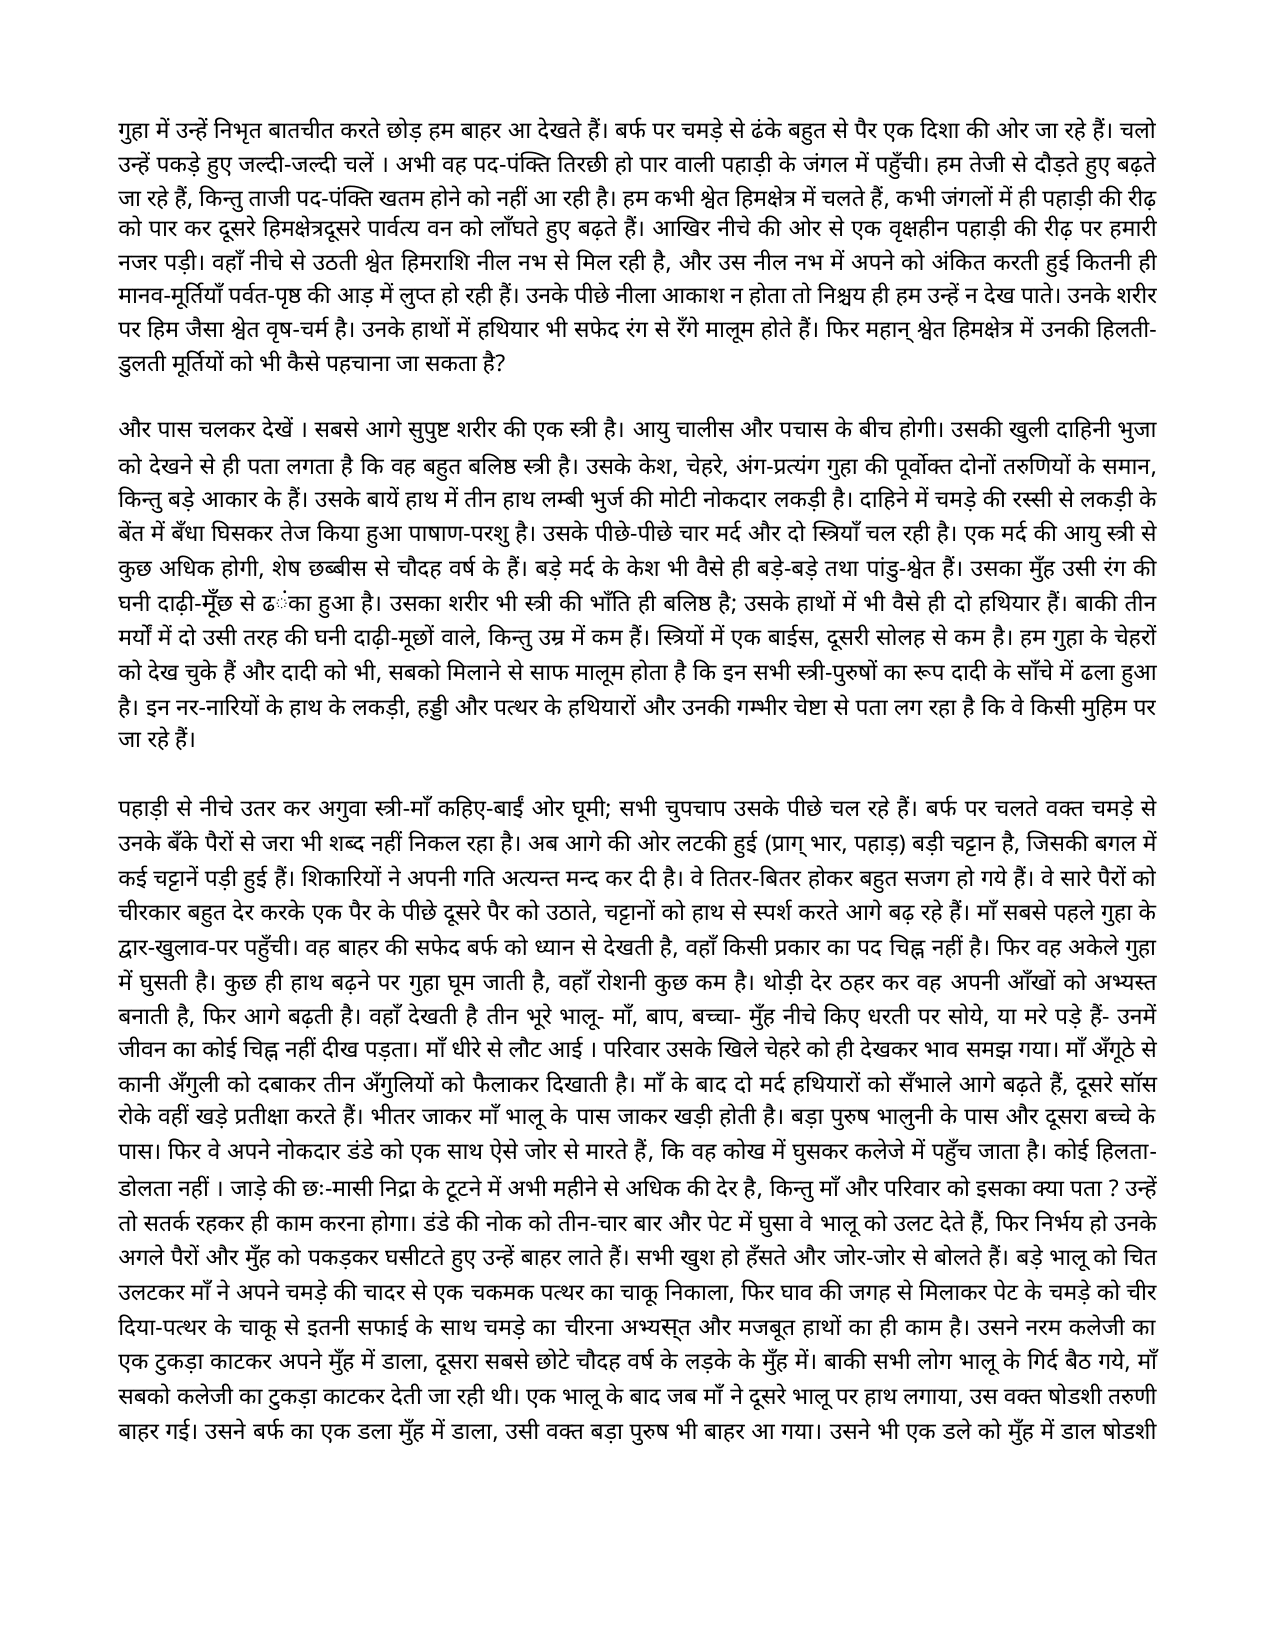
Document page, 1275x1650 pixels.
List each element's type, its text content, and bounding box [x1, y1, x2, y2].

text गुहा में उन्हें निभृत बातचीत करते छोड़ हम बाहर आ देखते हैं। बर्फ पर चमड़े से ढंके बहुत से पैर एक दिशा की ओर जा रहे हैं। चलो उन्हें पकड़े हुए जल्दी-जल्दी चलें । अभी वह पद-पंक्ति तिरछी हो पार वाली पहाड़ी के जंगल में पहुँची। हम तेजी से दौड़ते हुए बढ़ते जा रहे हैं, किन्तु ताजी पद-पंक्ति खतम होने को नहीं आ रही है। हम कभी श्वेत हिमक्षेत्र में चलते हैं, कभी जंगलों में ही पहाड़ी की रीढ़ को पार कर दूसरे हिमक्षेत्रदूसरे पार्वत्य वन को लाँघते हुए बढ़ते हैं। आखिर नीचे की ओर से एक वृक्षहीन पहाड़ी की रीढ़ पर हमारी नजर पड़ी। वहाँ नीचे से उठती श्वेत हिमराशि नील नभ से मिल रही है, और उस नील नभ में अपने को अंकित करती हुई कितनी ही मानव-मूर्तियाँ पर्वत-पृष्ठ की आड़ में लुप्त हो रही हैं। उनके पीछे नीला आकाश न होता तो निश्चय ही हम उन्हें न देख पाते। उनके शरीर पर हिम जैसा श्वेत वृष-चर्म है। उनके हाथों में हथियार भी सफेद रंग से रँगे मालूम होते हैं। फिर महान् श्वेत हिमक्षेत्र में उनकी हिलती-डुलती मूर्तियों को भी कैसे पहचाना जा सकता है? [118, 118, 1157, 381]
text और पास चलकर देखें । सबसे आगे सुपुष्ट शरीर की एक स्त्री है। आयु चालीस और पचास के बीच होगी। उसकी खुली दाहिनी भुजा को देखने से ही पता लगता है कि वह बहुत बलिष्ठ स्त्री है। उसके केश, चेहरे, अंग-प्रत्यंग गुहा की पूर्वोक्त दोनों तरुणियों के समान, किन्तु बड़े आकार के हैं। उसके बायें हाथ में तीन हाथ लम्बी भुर्ज की मोटी नोकदार लकड़ी है। दाहिने में चमड़े की रस्सी से लकड़ी के बेंत में बँधा घिसकर तेज किया हुआ पाषाण-परशु है। उसके पीछे-पीछे चार मर्द और दो स्त्रियाँ चल रही है। एक मर्द की आयु स्त्री से कुछ अधिक होगी, शेष छब्बीस से चौदह वर्ष के हैं। बड़े मर्द के केश भी वैसे ही बड़े-बड़े तथा पांडु-श्वेत हैं। उसका मुँह उसी रंग की घनी दाढ़ी-मूँछ से ढंका हुआ है। उसका शरीर भी स्त्री की भाँति ही बलिष्ठ है; उसके हाथों में भी वैसे ही दो हथियार हैं। बाकी तीन मर्यों में दो उसी तरह की घनी दाढ़ी-मूछों वाले, किन्तु उम्र में कम हैं। स्त्रियों में एक बाईस, दूसरी सोलह से कम है। हम गुहा के चेहरों को देख चुके हैं और दादी को भी, सबको मिलाने से साफ मालूम होता है कि इन सभी स्त्री-पुरुषों का रूप दादी के साँचे में ढला हुआ है। इन नर-नारियों के हाथ के लकड़ी, हड्डी और पत्थर के हथियारों और उनकी गम्भीर चेष्टा से पता लग रहा है कि वे किसी मुहिम पर जा रहे हैं। [118, 415, 1157, 758]
text पहाड़ी से नीचे उतर कर अगुवा स्त्री-माँ कहिए-बाईं ओर घूमी; सभी चुपचाप उसके पीछे चल रहे हैं। बर्फ पर चलते वक्त चमड़े से उनके बँके पैरों से जरा भी शब्द नहीं निकल रहा है। अब आगे की ओर लटकी हुई (प्राग् भार, पहाड़) बड़ी चट्टान है, जिसकी बगल में कई चट्टानें पड़ी हुई हैं। शिकारियों ने अपनी गति अत्यन्त मन्द कर दी है। वे तितर-बितर होकर बहुत सजग हो गये हैं। वे सारे पैरों को चीरकार बहुत देर करके एक पैर के पीछे दूसरे पैर को उठाते, चट्टानों को हाथ से स्पर्श करते आगे बढ़ रहे हैं। माँ सबसे पहले गुहा के द्वार-खुलाव-पर पहुँची। वह बाहर की सफेद बर्फ को ध्यान से देखती है, वहाँ किसी प्रकार का पद चिह्न नहीं है। फिर वह अकेले गुहा में घुसती है। कुछ ही हाथ बढ़ने पर गुहा घूम जाती है, वहाँ रोशनी कुछ कम है। थोड़ी देर ठहर कर वह अपनी आँखों को अभ्यस्त बनाती है, फिर आगे बढ़ती है। वहाँ देखती है तीन भूरे भालू- माँ, बाप, बच्चा- मुँह नीचे किए धरती पर सोये, या मरे पड़े हैं- उनमें जीवन का कोई चिह्न नहीं दीख पड़ता। माँ धीरे से लौट आई । परिवार उसके खिले चेहरे को ही देखकर भाव समझ गया। माँ अँगूठे से कानी अँगुली को दबाकर तीन अँगुलियों को फैलाकर दिखाती है। माँ के बाद दो मर्द हथियारों को सँभाले आगे बढ़ते हैं, दूसरे सॉस रोके वहीं खड़े प्रतीक्षा करते हैं। भीतर जाकर माँ भालू के पास जाकर खड़ी होती है। बड़ा पुरुष भालुनी के पास और दूसरा बच्चे के पास। फिर वे अपने नोकदार डंडे को एक साथ ऐसे जोर से मारते हैं, कि वह कोख में घुसकर कलेजे में पहुँच जाता है। कोई हिलता-डोलता नहीं । जाड़े की छः-मासी निद्रा के टूटने में अभी महीने से अधिक की देर है, किन्तु माँ और परिवार को इसका क्या पता ? उन्हें तो सतर्क रहकर ही काम करना होगा। डंडे की नोक को तीन-चार बार और पेट में घुसा वे भालू को उलट देते हैं, फिर निर्भय हो उनके अगले पैरों और मुँह को पकड़कर घसीटते हुए उन्हें बाहर लाते हैं। सभी खुश हो हँसते और जोर-जोर से बोलते हैं। बड़े भालू को चित उलटकर माँ ने अपने चमड़े की चादर से एक चकमक पत्थर का चाकू निकाला, फिर घाव की जगह से मिलाकर पेट के चमड़े को चीर दिया-पत्थर के चाकू से इतनी सफाई के साथ चमड़े का चीरना अभ्यस्त और मजबूत हाथों का ही काम है। उसने नरम कलेजी का एक टुकड़ा काटकर अपने मुँह में डाला, दूसरा सबसे छोटे चौदह वर्ष के लड़के के मुँह में। बाकी सभी लोग भालू के गिर्द बैठ गये, माँ सबको कलेजी का टुकड़ा काटकर देती जा रही थी। एक भालू के बाद जब माँ ने दूसरे भालू पर हाथ लगाया, उस वक्त षोडशी तरुणी बाहर गई। उसने बर्फ का एक डला मुँह में डाला, उसी वक्त बड़ा पुरुष भी बाहर आ गया। उसने भी एक डले को मुँह में डाल षोडशी [118, 792, 1157, 1449]
